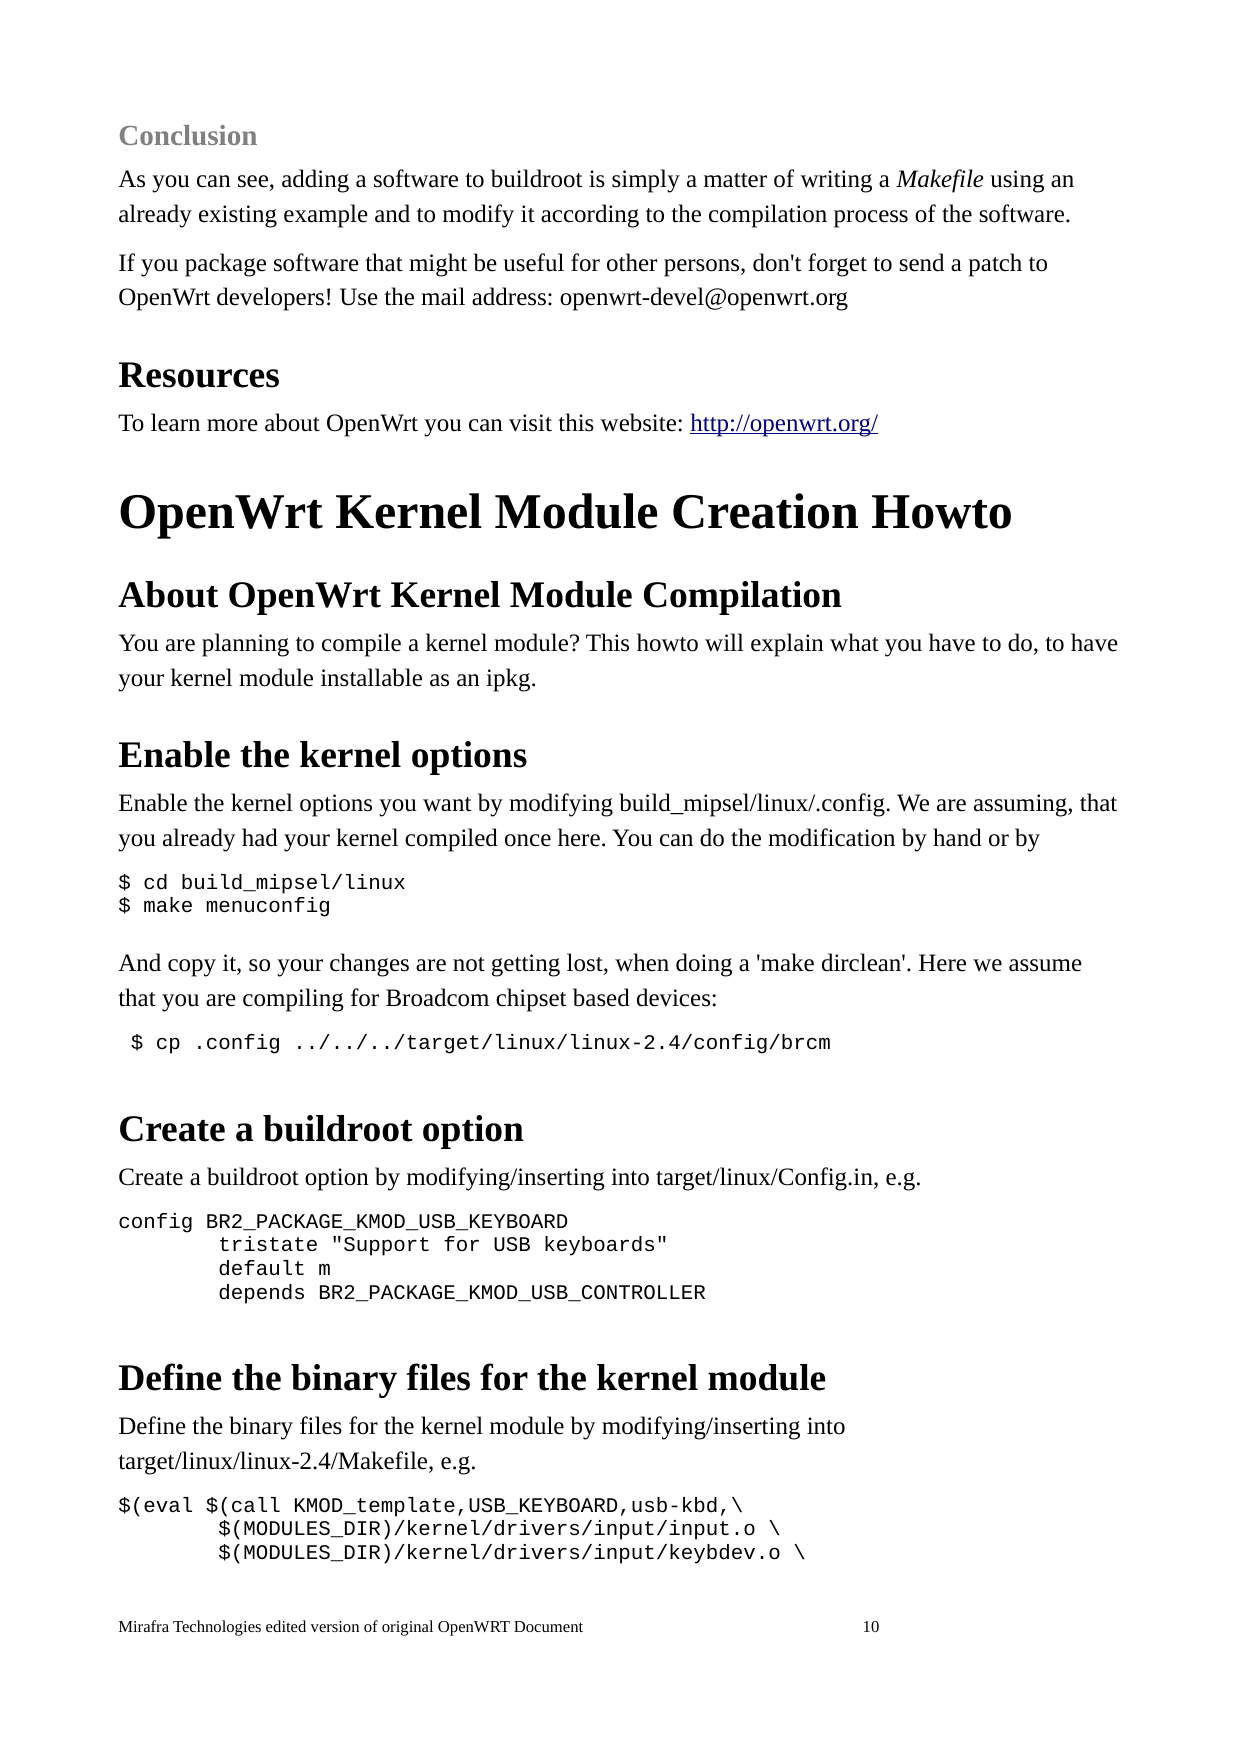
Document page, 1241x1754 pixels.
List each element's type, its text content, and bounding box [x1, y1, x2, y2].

subtitle OpenWrt Kernel Module Creation Howto [118, 482, 1122, 539]
text Define the binary files for the kernel module by modifying/inserting into target/linux/linux-2.4/Makefile, e.g. [118, 1411, 1122, 1474]
text As you can see, adding a software to buildroot is simply a matter of writing a Makefile using an already existing example and to modify it according to the compilation process of the software. [118, 164, 1122, 227]
subtitle Define the binary files for the kernel module [118, 1356, 1122, 1399]
text Create a buildroot option by modifying/inserting into target/linux/Config.in, e.g. [118, 1162, 1122, 1190]
text You are planning to compile a kernel module? This howto will explain what you have to do, to have your kernel module installable as an ipkg. [118, 628, 1122, 691]
text $ cp .config ../../../target/linux/linux-2.4/config/brcm [118, 1032, 1122, 1056]
text depends BR2_PACKAGE_KMOD_USB_CONTROLLER [118, 1282, 1122, 1305]
text default m [118, 1258, 1122, 1282]
subtitle Create a buildroot option [118, 1106, 1122, 1149]
subtitle Resources [118, 352, 1122, 395]
text tristate "Support for USB keyboards" [118, 1234, 1122, 1258]
text And copy it, so your changes are not getting lost, when doing a 'make dirclean'. Here we assume that you are compiling for Broadcom chipset based devices: [118, 948, 1122, 1012]
text Enable the kernel options you want by modifying build_mipsel/linux/.config. We are assuming, that you already had your kernel compiled once here. You can do the modification by hand or by [118, 788, 1122, 851]
text To learn more about OpenWrt you can visit this website: http://openwrt.org/ [118, 408, 1122, 436]
text If you package software that might be useful for other persons, don't forget to send a patch to OpenWrt developers! Use the mail address: openwrt-devel@openwrt.org [118, 248, 1122, 311]
text config BR2_PACKAGE_KMOD_USB_KEYBOARD [118, 1211, 1122, 1234]
text $(MODULES_DIR)/kernel/drivers/input/input.o \ [118, 1518, 1122, 1542]
text $ cd build_mipsel/linux [118, 872, 1122, 895]
text $(MODULES_DIR)/kernel/drivers/input/keybdev.o \ [118, 1542, 1122, 1566]
text $ make menuconfig [118, 895, 1122, 919]
subtitle Enable the kernel options [118, 733, 1122, 776]
text $(eval $(call KMOD_template,USB_KEYBOARD,usb-kbd,\ [118, 1495, 1122, 1518]
subtitle About OpenWrt Kernel Module Compilation [118, 573, 1122, 616]
subtitle Conclusion [118, 118, 1122, 152]
